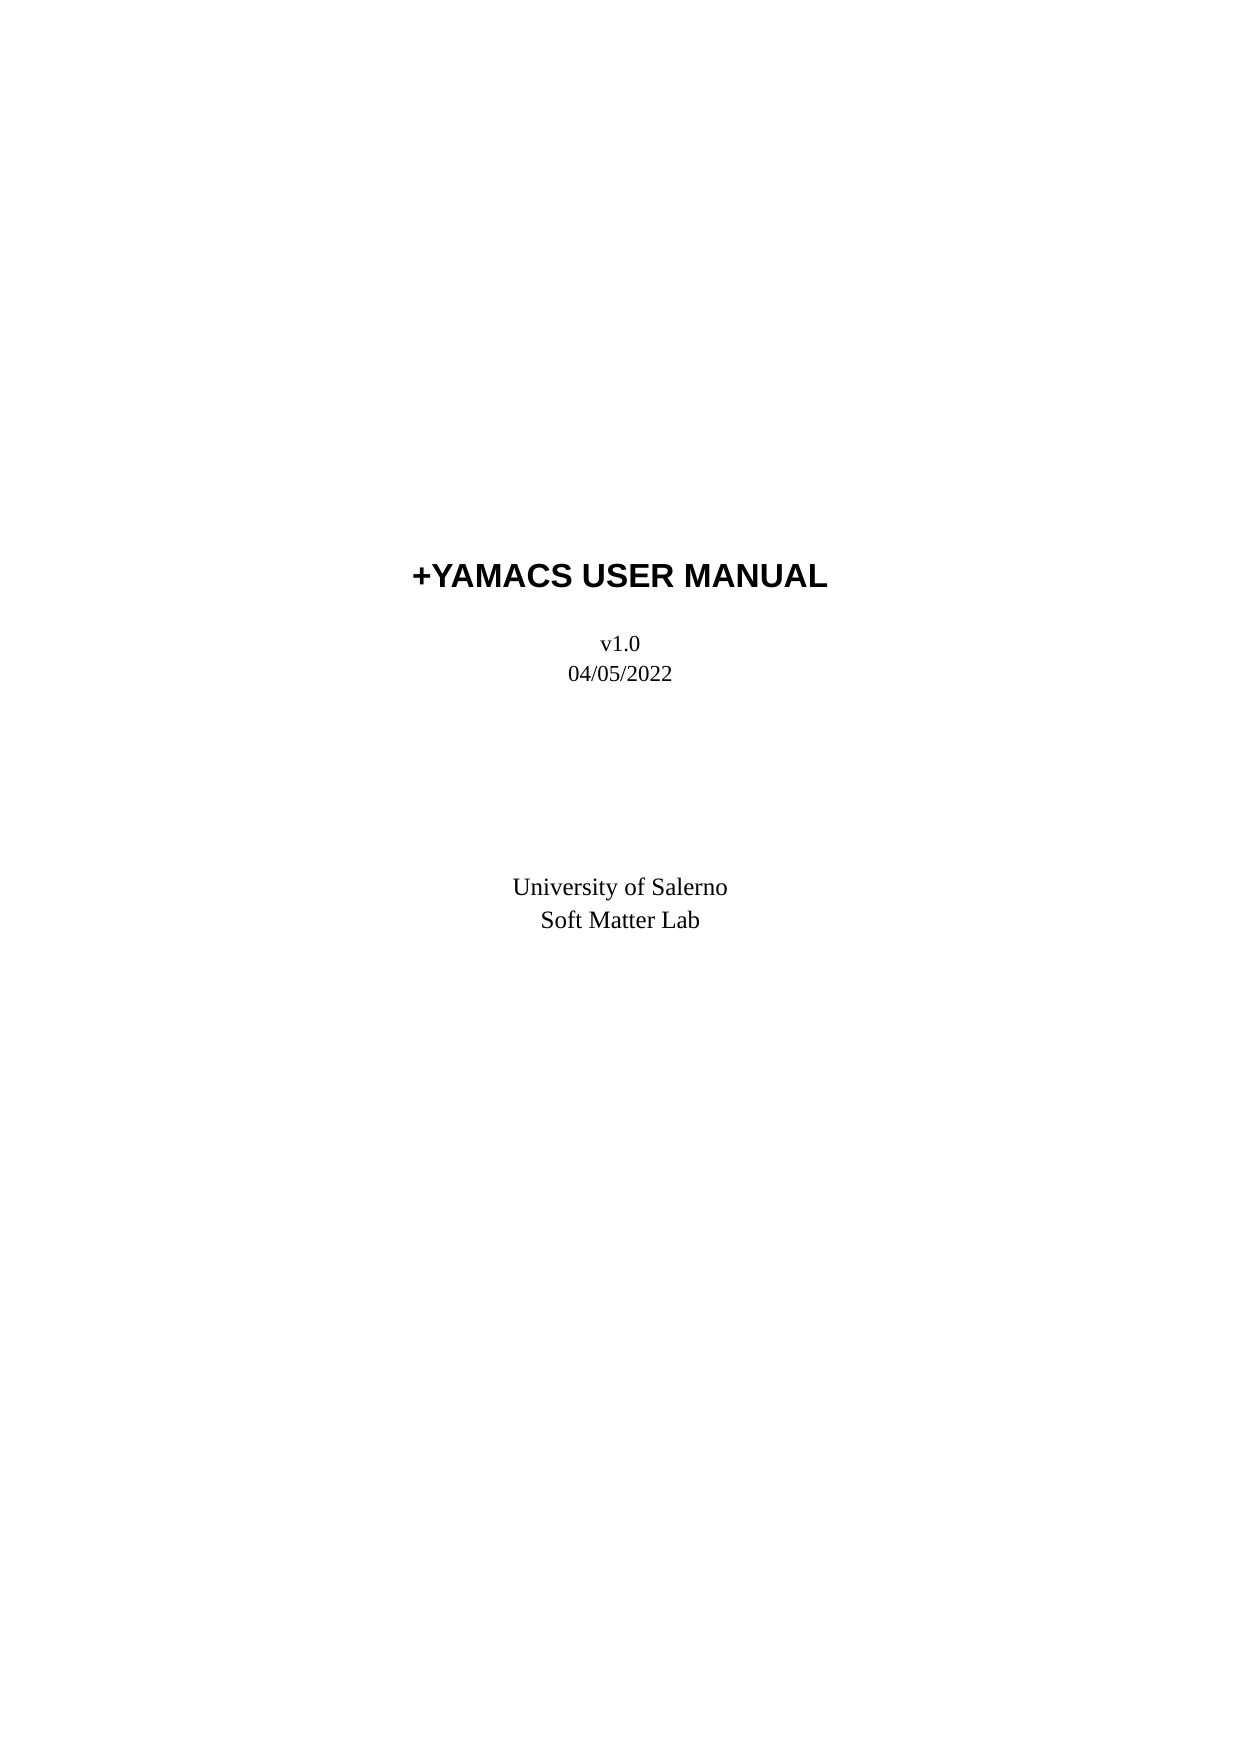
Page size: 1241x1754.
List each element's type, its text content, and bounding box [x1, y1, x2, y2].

subtitle +YAMACS USER MANUAL [118, 556, 1122, 594]
text v1.0 [118, 630, 1122, 656]
text Soft Matter Lab [118, 905, 1122, 933]
text 04/05/2022 [118, 660, 1122, 687]
text University of Salerno [118, 872, 1122, 900]
